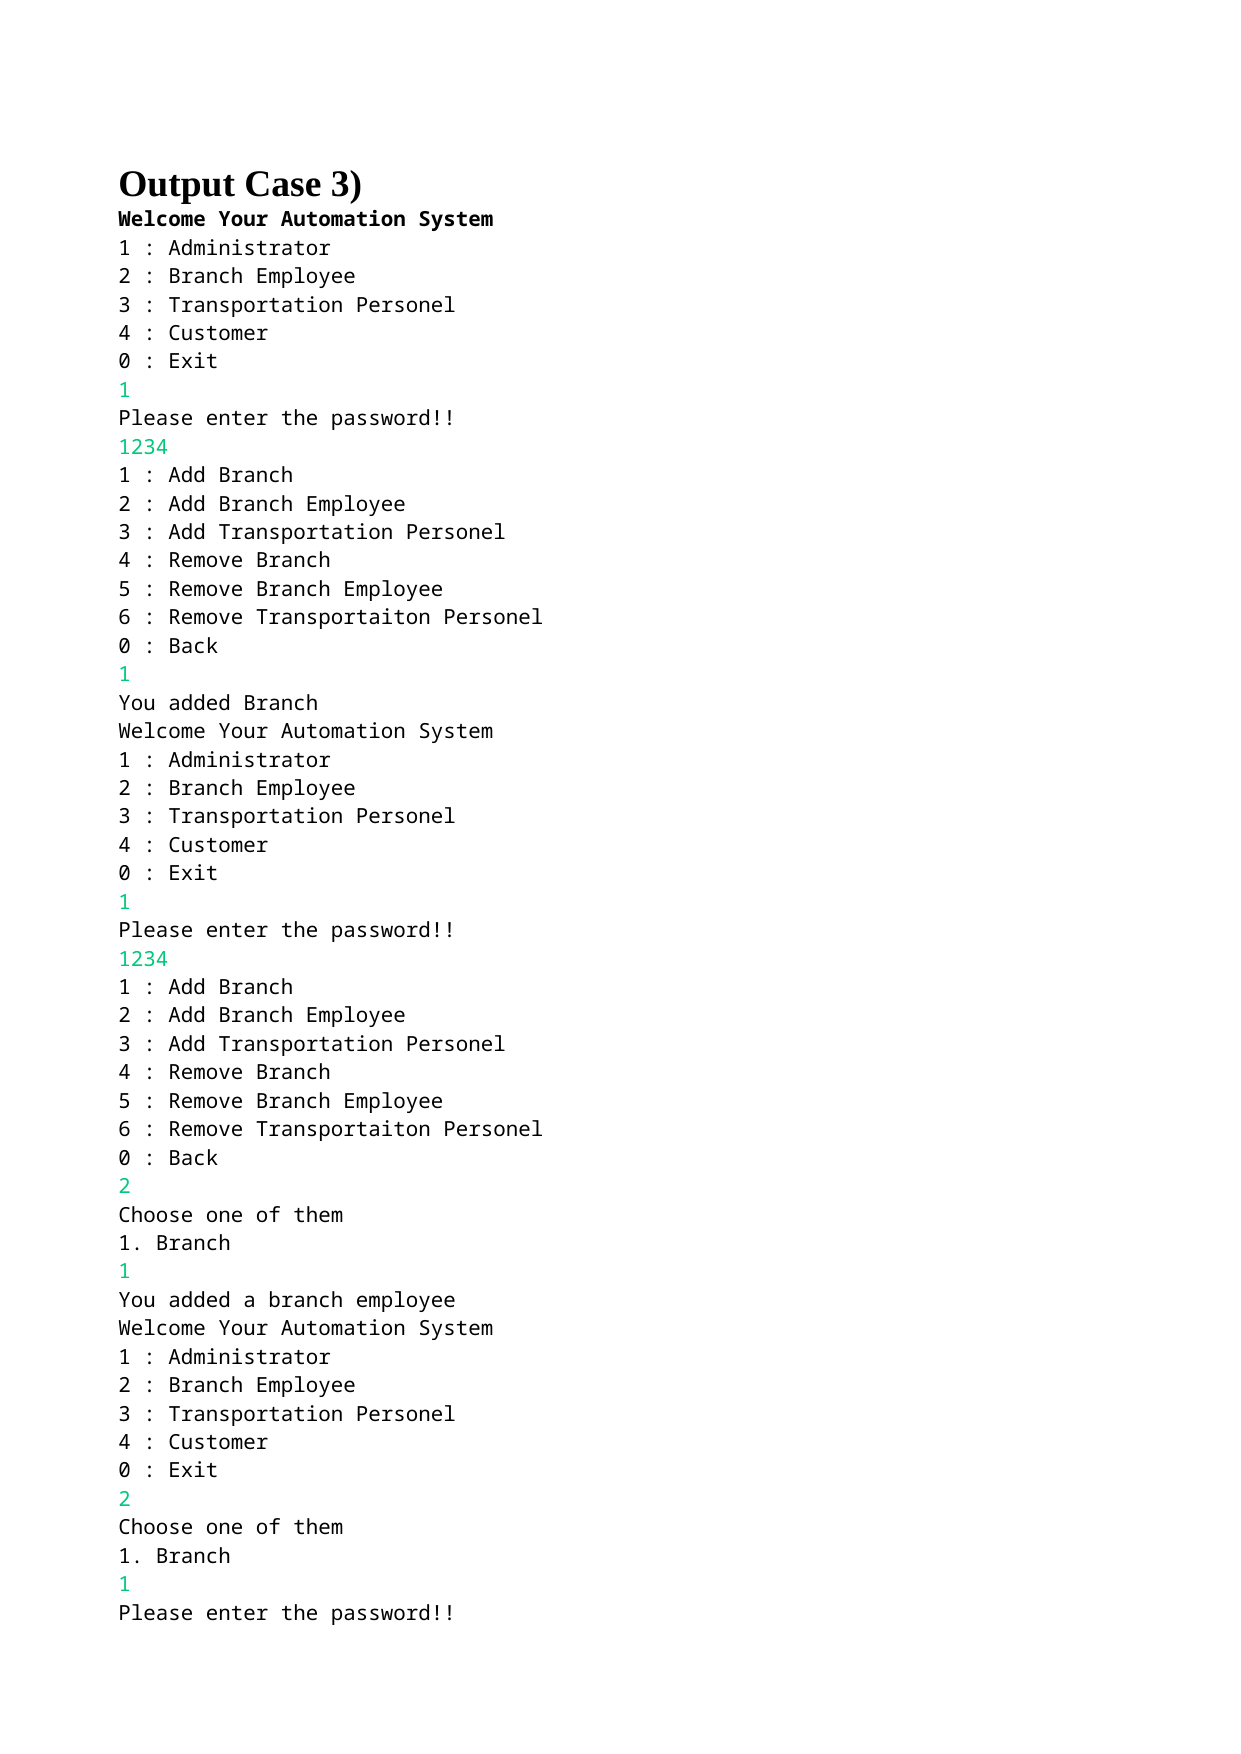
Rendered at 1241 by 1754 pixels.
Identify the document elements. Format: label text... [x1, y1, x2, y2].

text 4 : Customer [118, 1427, 1122, 1456]
text Choose one of them [118, 1512, 1122, 1541]
text 1 : Administrator [118, 233, 1122, 261]
text 1. Branch [118, 1228, 1122, 1257]
text 3 : Transportation Personel [118, 802, 1122, 830]
text 2 : Branch Employee [118, 773, 1122, 802]
text You added Branch [118, 688, 1122, 716]
text 1 : Add Branch [118, 460, 1122, 489]
text 6 : Remove Transportaiton Personel [118, 1114, 1122, 1143]
text 4 : Remove Branch [118, 1057, 1122, 1086]
text 2 : Add Branch Employee [118, 1001, 1122, 1029]
text 2 [118, 1171, 1122, 1200]
text 1 : Administrator [118, 1342, 1122, 1370]
text Please enter the password!! [118, 1598, 1122, 1626]
text 1 [118, 887, 1122, 915]
text Please enter the password!! [118, 915, 1122, 944]
text 3 : Add Transportation Personel [118, 1029, 1122, 1057]
text 5 : Remove Branch Employee [118, 574, 1122, 602]
text 0 : Exit [118, 858, 1122, 887]
text 1234 [118, 944, 1122, 972]
text Welcome Your Automation System [118, 1313, 1122, 1342]
text 3 : Transportation Personel [118, 1399, 1122, 1427]
text 2 : Add Branch Employee [118, 489, 1122, 517]
text 0 : Back [118, 1143, 1122, 1171]
text 1 [118, 375, 1122, 403]
text 1234 [118, 432, 1122, 460]
text Welcome Your Automation System [118, 716, 1122, 745]
text 1 [118, 1569, 1122, 1598]
text 5 : Remove Branch Employee [118, 1086, 1122, 1114]
text Output Case 3) [118, 161, 1122, 204]
text 1 [118, 659, 1122, 688]
text Choose one of them [118, 1200, 1122, 1228]
text 3 : Add Transportation Personel [118, 517, 1122, 546]
text 1. Branch [118, 1541, 1122, 1569]
text 2 [118, 1484, 1122, 1512]
text 1 : Add Branch [118, 972, 1122, 1001]
text Welcome Your Automation System [118, 204, 1122, 233]
text 4 : Remove Branch [118, 546, 1122, 574]
text 4 : Customer [118, 830, 1122, 858]
text 2 : Branch Employee [118, 261, 1122, 290]
text 1 : Administrator [118, 745, 1122, 773]
text Please enter the password!! [118, 403, 1122, 432]
text 0 : Exit [118, 347, 1122, 375]
text 0 : Back [118, 631, 1122, 659]
text 2 : Branch Employee [118, 1370, 1122, 1399]
text 3 : Transportation Personel [118, 290, 1122, 318]
text 4 : Customer [118, 318, 1122, 347]
text You added a branch employee [118, 1285, 1122, 1313]
text 0 : Exit [118, 1456, 1122, 1484]
text 1 [118, 1257, 1122, 1285]
text 6 : Remove Transportaiton Personel [118, 602, 1122, 631]
